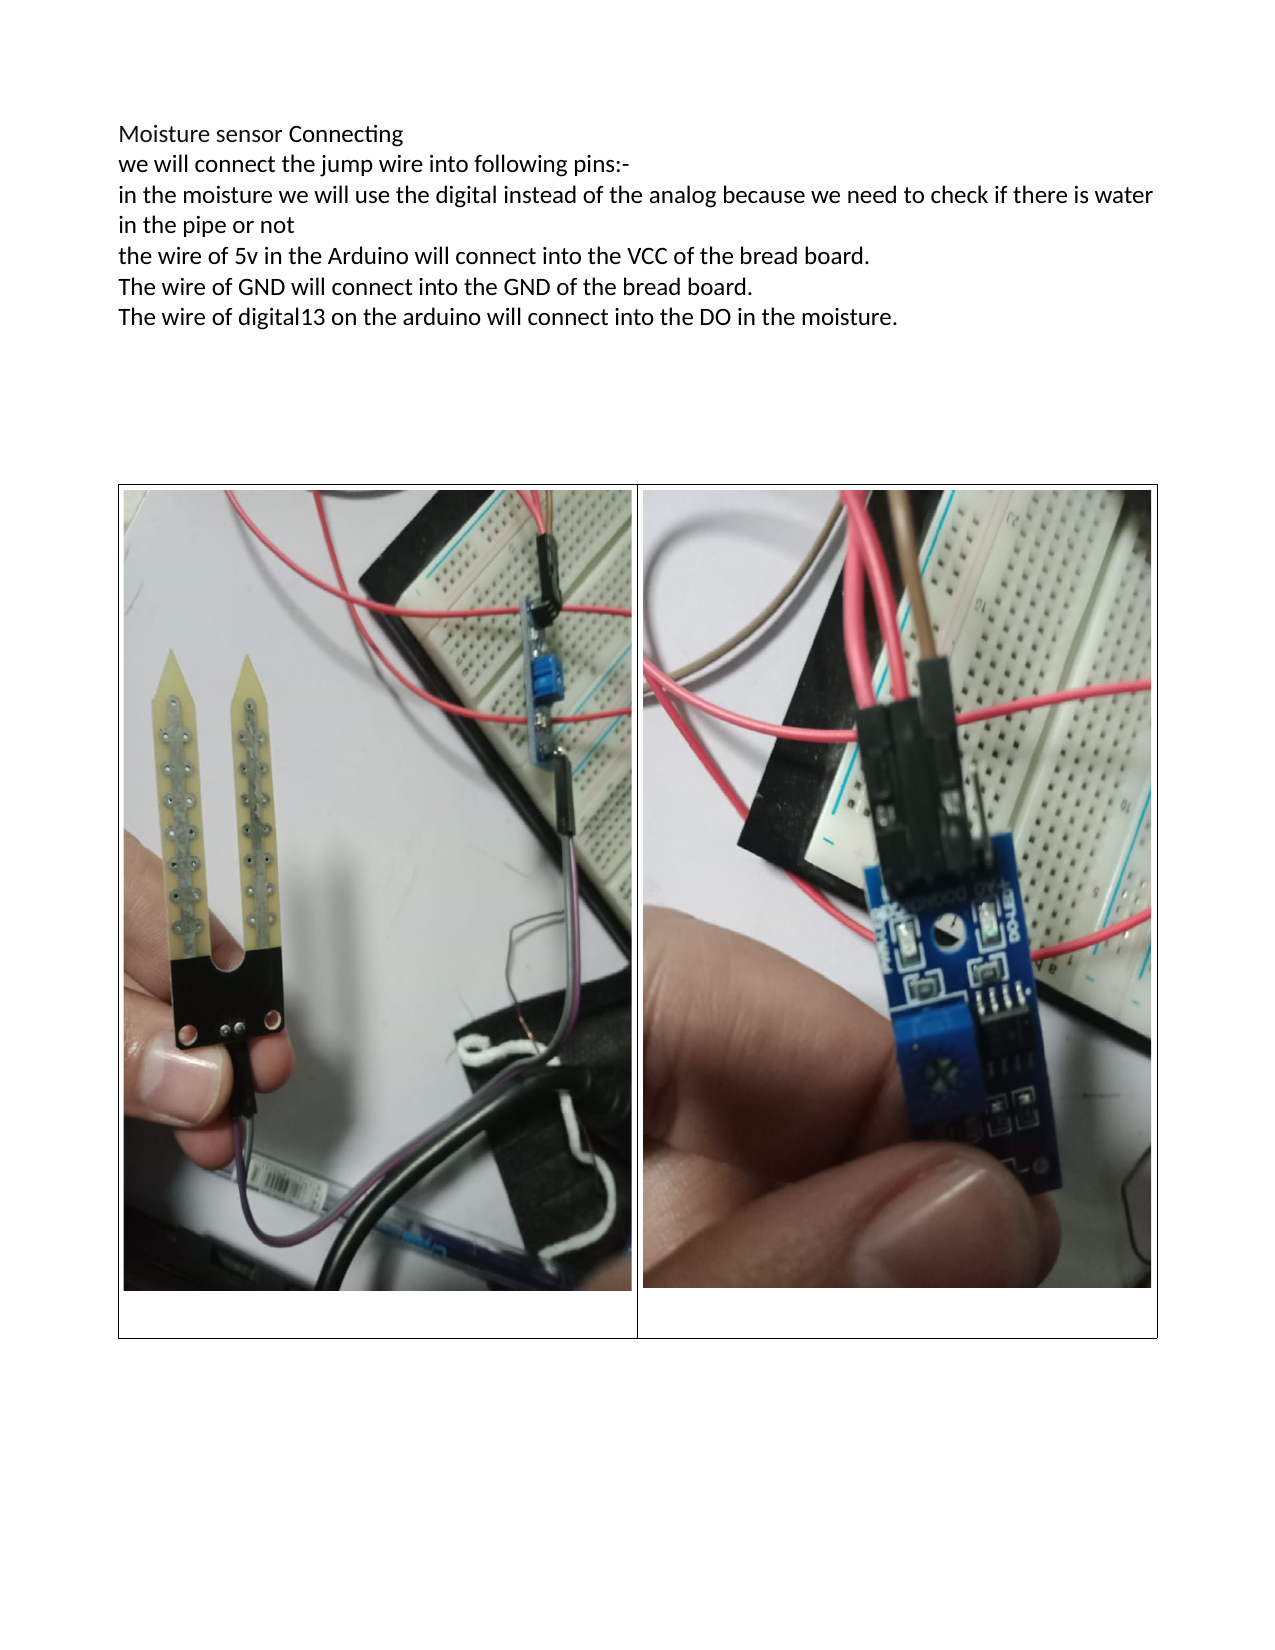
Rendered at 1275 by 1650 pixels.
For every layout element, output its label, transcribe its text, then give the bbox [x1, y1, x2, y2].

text The wire of digital13 on the arduino will connect into the DO in the moisture. [118, 301, 1157, 332]
text the wire of 5v in the Arduino will connect into the VCC of the bread board. [118, 240, 1157, 271]
picture [123, 490, 632, 1291]
table_header [638, 485, 1157, 1337]
text The wire of GND will connect into the GND of the bread board. [118, 271, 1157, 301]
text Moisture sensor Connecting [118, 118, 1157, 149]
text in the moisture we will use the digital instead of the analog because we need to check if there is water in the pipe or not [118, 179, 1157, 240]
text we will connect the jump wire into following pins:- [118, 149, 1157, 179]
picture [643, 490, 1152, 1288]
table_header [119, 485, 637, 1337]
